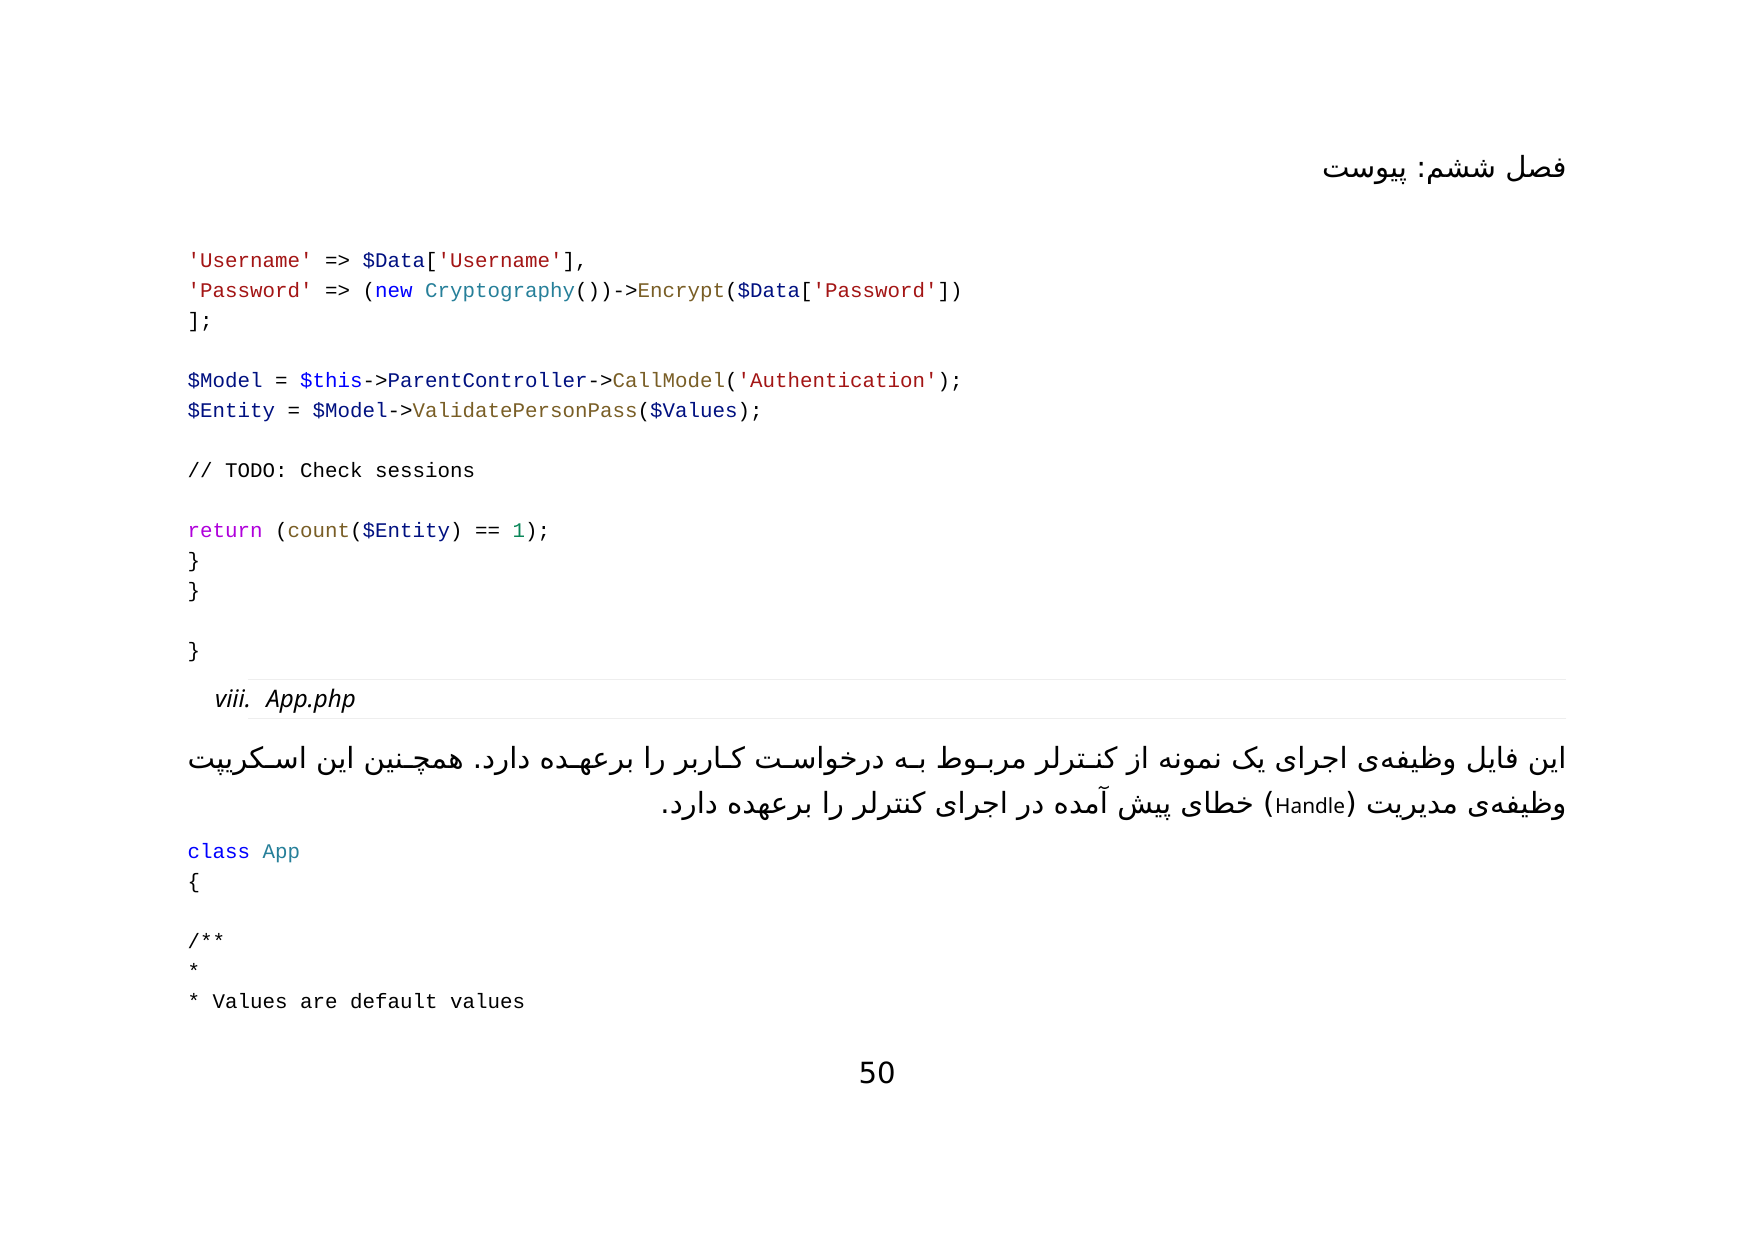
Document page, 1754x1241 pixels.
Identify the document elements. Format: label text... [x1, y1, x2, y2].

text return (count($Entity) == 1); [187, 514, 1566, 544]
text این فایل وظیفه‌ی اجرای یک نمونه از کنترلر مربوط به درخواست کاربر را برعهده دارد. همچنین این اسکریپت وظیفه‌ی مدیریت (Handle) خطای پیش آمده در اجرای کنترلر را برعهده دارد. [187, 730, 1566, 820]
text * Values are default values [187, 985, 1566, 1015]
text } [187, 634, 1566, 664]
text class App [187, 835, 1566, 865]
text } [187, 544, 1566, 574]
text } [187, 574, 1566, 604]
text // TODO: Check sessions [187, 454, 1566, 484]
text * [187, 955, 1566, 985]
text 'Username' => $Data['Username'], [187, 244, 1566, 274]
text 'Password' => (new Cryptography())->Encrypt($Data['Password']) [187, 274, 1566, 304]
subtitle App.php [248, 680, 1566, 718]
text ]; [187, 304, 1566, 334]
text $Model = $this->ParentController->CallModel('Authentication'); [187, 364, 1566, 394]
text { [187, 865, 1566, 895]
text $Entity = $Model->ValidatePersonPass($Values); [187, 394, 1566, 424]
text /** [187, 925, 1566, 955]
